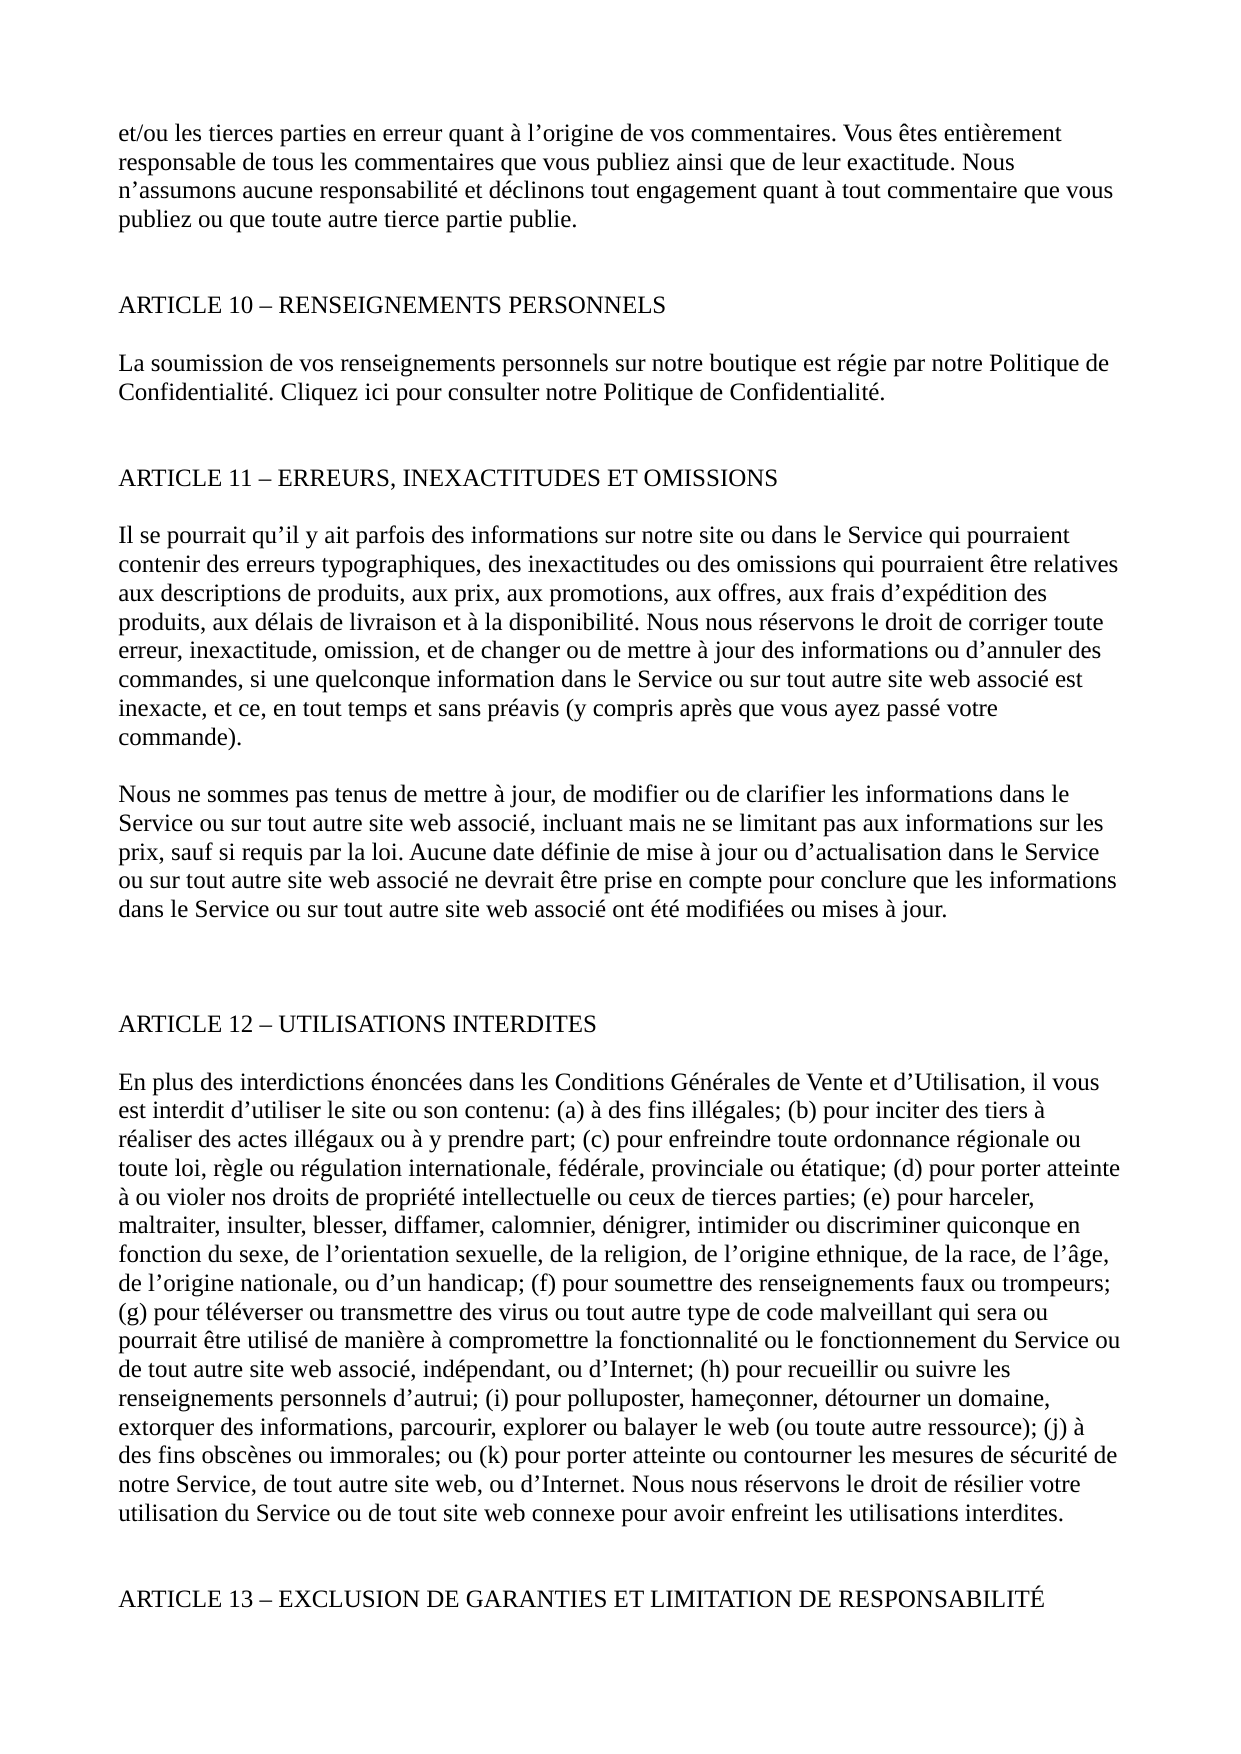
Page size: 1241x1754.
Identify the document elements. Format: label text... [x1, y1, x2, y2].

text ARTICLE 12 – UTILISATIONS INTERDITES [118, 1009, 1122, 1038]
text Nous ne sommes pas tenus de mettre à jour, de modifier ou de clarifier les informations dans le Service ou sur tout autre site web associé, incluant mais ne se limitant pas aux informations sur les prix, sauf si requis par la loi. Aucune date définie de mise à jour ou d’actualisation dans le Service ou sur tout autre site web associé ne devrait être prise en compte pour conclure que les informations dans le Service ou sur tout autre site web associé ont été modifiées ou mises à jour. [118, 779, 1122, 923]
text ARTICLE 11 – ERREURS, INEXACTITUDES ET OMISSIONS [118, 463, 1122, 492]
text ARTICLE 13 – EXCLUSION DE GARANTIES ET LIMITATION DE RESPONSABILITÉ [118, 1584, 1122, 1613]
text Il se pourrait qu’il y ait parfois des informations sur notre site ou dans le Service qui pourraient contenir des erreurs typographiques, des inexactitudes ou des omissions qui pourraient être relatives aux descriptions de produits, aux prix, aux promotions, aux offres, aux frais d’expédition des produits, aux délais de livraison et à la disponibilité. Nous nous réservons le droit de corriger toute erreur, inexactitude, omission, et de changer ou de mettre à jour des informations ou d’annuler des commandes, si une quelconque information dans le Service ou sur tout autre site web associé est inexacte, et ce, en tout temps et sans préavis (y compris après que vous ayez passé votre commande). [118, 521, 1122, 751]
text La soumission de vos renseignements personnels sur notre boutique est régie par notre Politique de Confidentialité. Cliquez ici pour consulter notre Politique de Confidentialité. [118, 348, 1122, 406]
text et/ou les tierces parties en erreur quant à l’origine de vos commentaires. Vous êtes entièrement responsable de tous les commentaires que vous publiez ainsi que de leur exactitude. Nous n’assumons aucune responsabilité et déclinons tout engagement quant à tout commentaire que vous publiez ou que toute autre tierce partie publie. [118, 118, 1122, 233]
text ARTICLE 10 – RENSEIGNEMENTS PERSONNELS [118, 291, 1122, 319]
text En plus des interdictions énoncées dans les Conditions Générales de Vente et d’Utilisation, il vous est interdit d’utiliser le site ou son contenu: (a) à des fins illégales; (b) pour inciter des tiers à réaliser des actes illégaux ou à y prendre part; (c) pour enfreindre toute ordonnance régionale ou toute loi, règle ou régulation internationale, fédérale, provinciale ou étatique; (d) pour porter atteinte à ou violer nos droits de propriété intellectuelle ou ceux de tierces parties; (e) pour harceler, maltraiter, insulter, blesser, diffamer, calomnier, dénigrer, intimider ou discriminer quiconque en fonction du sexe, de l’orientation sexuelle, de la religion, de l’origine ethnique, de la race, de l’âge, de l’origine nationale, ou d’un handicap; (f) pour soumettre des renseignements faux ou trompeurs; (g) pour téléverser ou transmettre des virus ou tout autre type de code malveillant qui sera ou pourrait être utilisé de manière à compromettre la fonctionnalité ou le fonctionnement du Service ou de tout autre site web associé, indépendant, ou d’Internet; (h) pour recueillir ou suivre les renseignements personnels d’autrui; (i) pour polluposter, hameçonner, détourner un domaine, extorquer des informations, parcourir, explorer ou balayer le web (ou toute autre ressource); (j) à des fins obscènes ou immorales; ou (k) pour porter atteinte ou contourner les mesures de sécurité de notre Service, de tout autre site web, ou d’Internet. Nous nous réservons le droit de résilier votre utilisation du Service ou de tout site web connexe pour avoir enfreint les utilisations interdites. [118, 1067, 1122, 1527]
